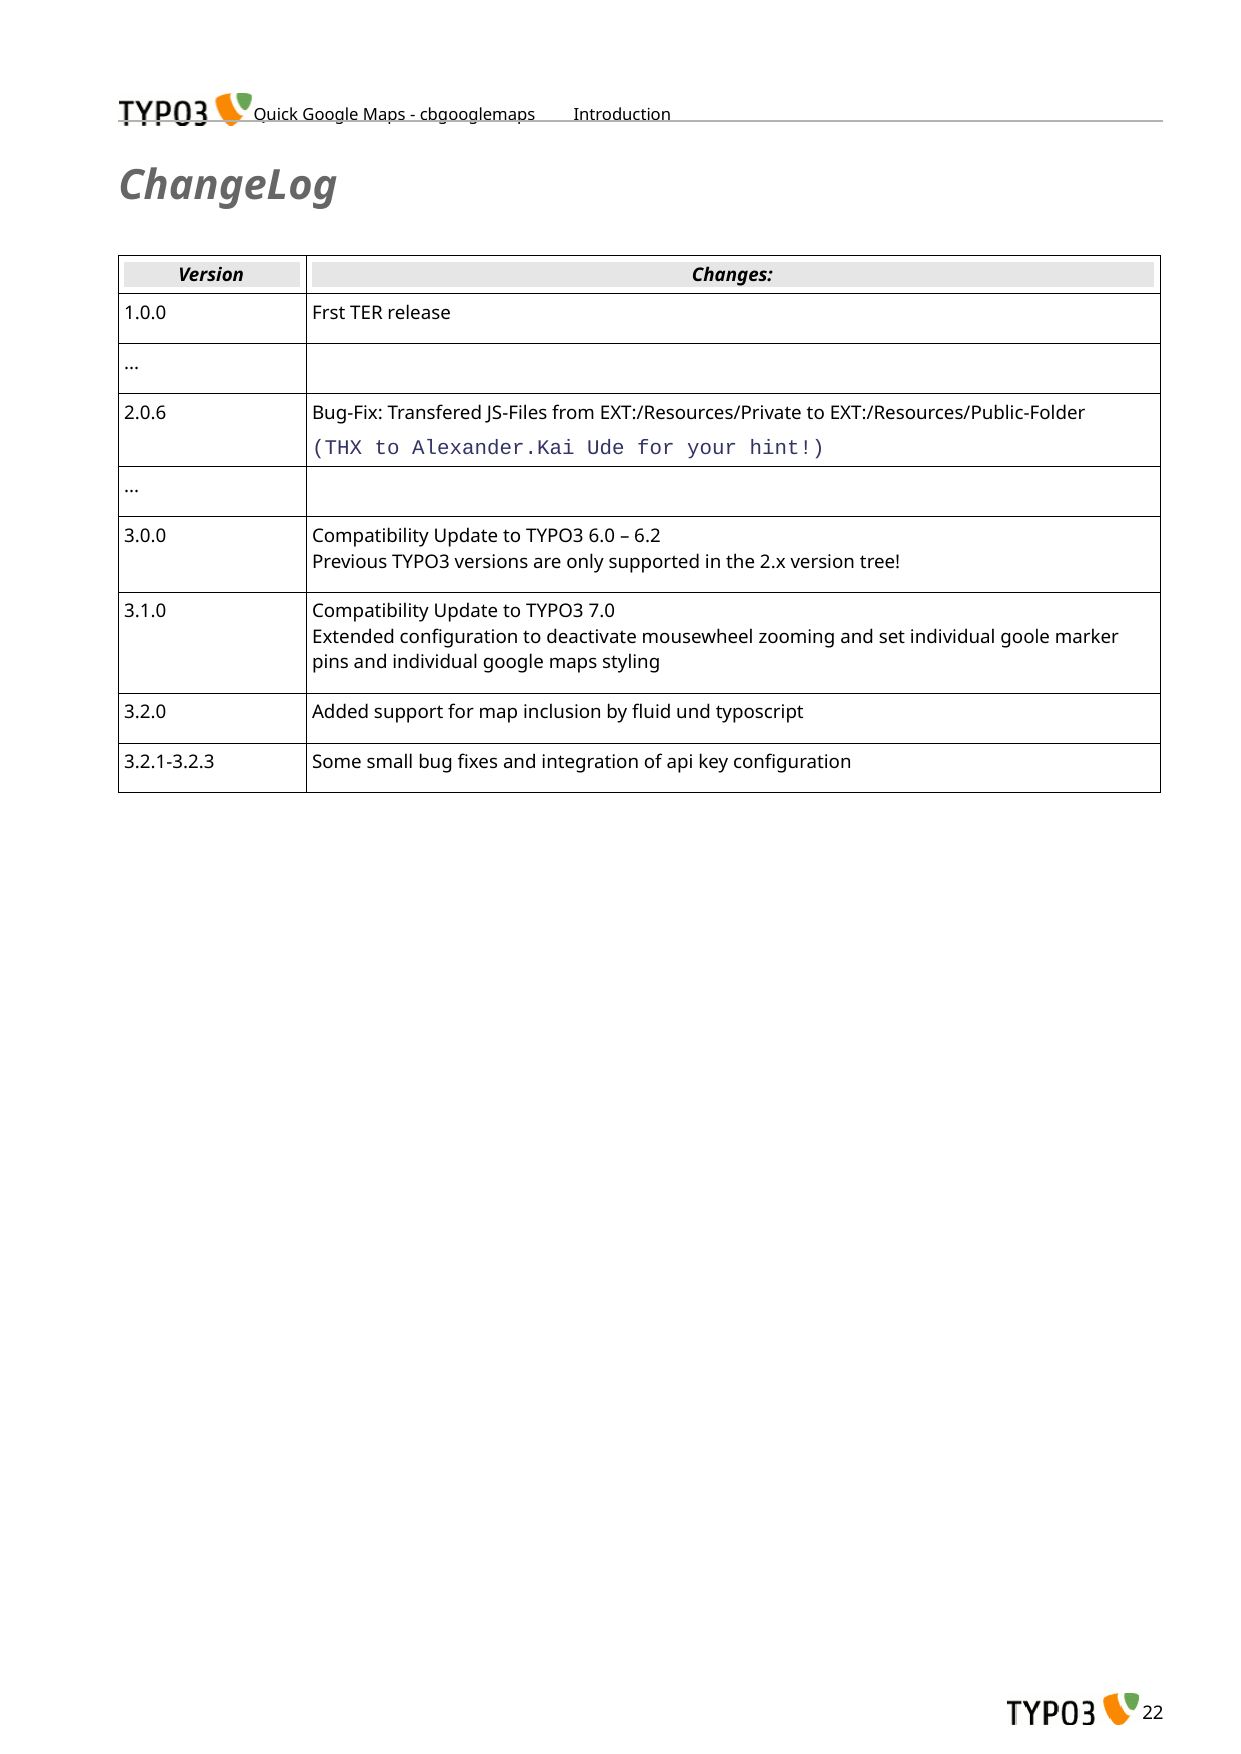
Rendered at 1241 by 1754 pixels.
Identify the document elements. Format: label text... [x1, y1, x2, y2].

subtitle ChangeLog [118, 155, 1163, 212]
table_header Version [119, 256, 306, 293]
table_cell ... [119, 344, 306, 393]
table_cell Bug-Fix: Transfered JS-Files from EXT:/Resources/Private to EXT:/Resources/Public-Folder (THX to Alexander.Kai Ude for your hint!) [307, 394, 1160, 466]
picture [118, 92, 254, 120]
table_cell 3.2.0 [119, 694, 306, 742]
picture [118, 122, 254, 126]
table_cell ... [119, 467, 306, 516]
table_cell Some small bug fixes and integration of api key configuration [307, 744, 1160, 792]
table_cell 1.0.0 [119, 294, 306, 343]
table_cell Compatibility Update to TYPO3 7.0 Extended configuration to deactivate mousewheel zooming and set individual goole marker pins and individual google maps styling [307, 593, 1160, 692]
table_cell [307, 344, 1160, 393]
table_cell 3.0.0 [119, 517, 306, 592]
picture [1006, 1692, 1142, 1725]
table_cell 3.1.0 [119, 593, 306, 692]
table_cell [307, 467, 1160, 516]
table_cell Frst TER release [307, 294, 1160, 343]
table_cell 2.0.6 [119, 394, 306, 466]
table_header Changes: [307, 256, 1160, 293]
table_cell Compatibility Update to TYPO3 6.0 – 6.2 Previous TYPO3 versions are only supported in the 2.x version tree! [307, 517, 1160, 592]
table_cell Added support for map inclusion by fluid und typoscript [307, 694, 1160, 742]
table_cell 3.2.1-3.2.3 [119, 744, 306, 792]
